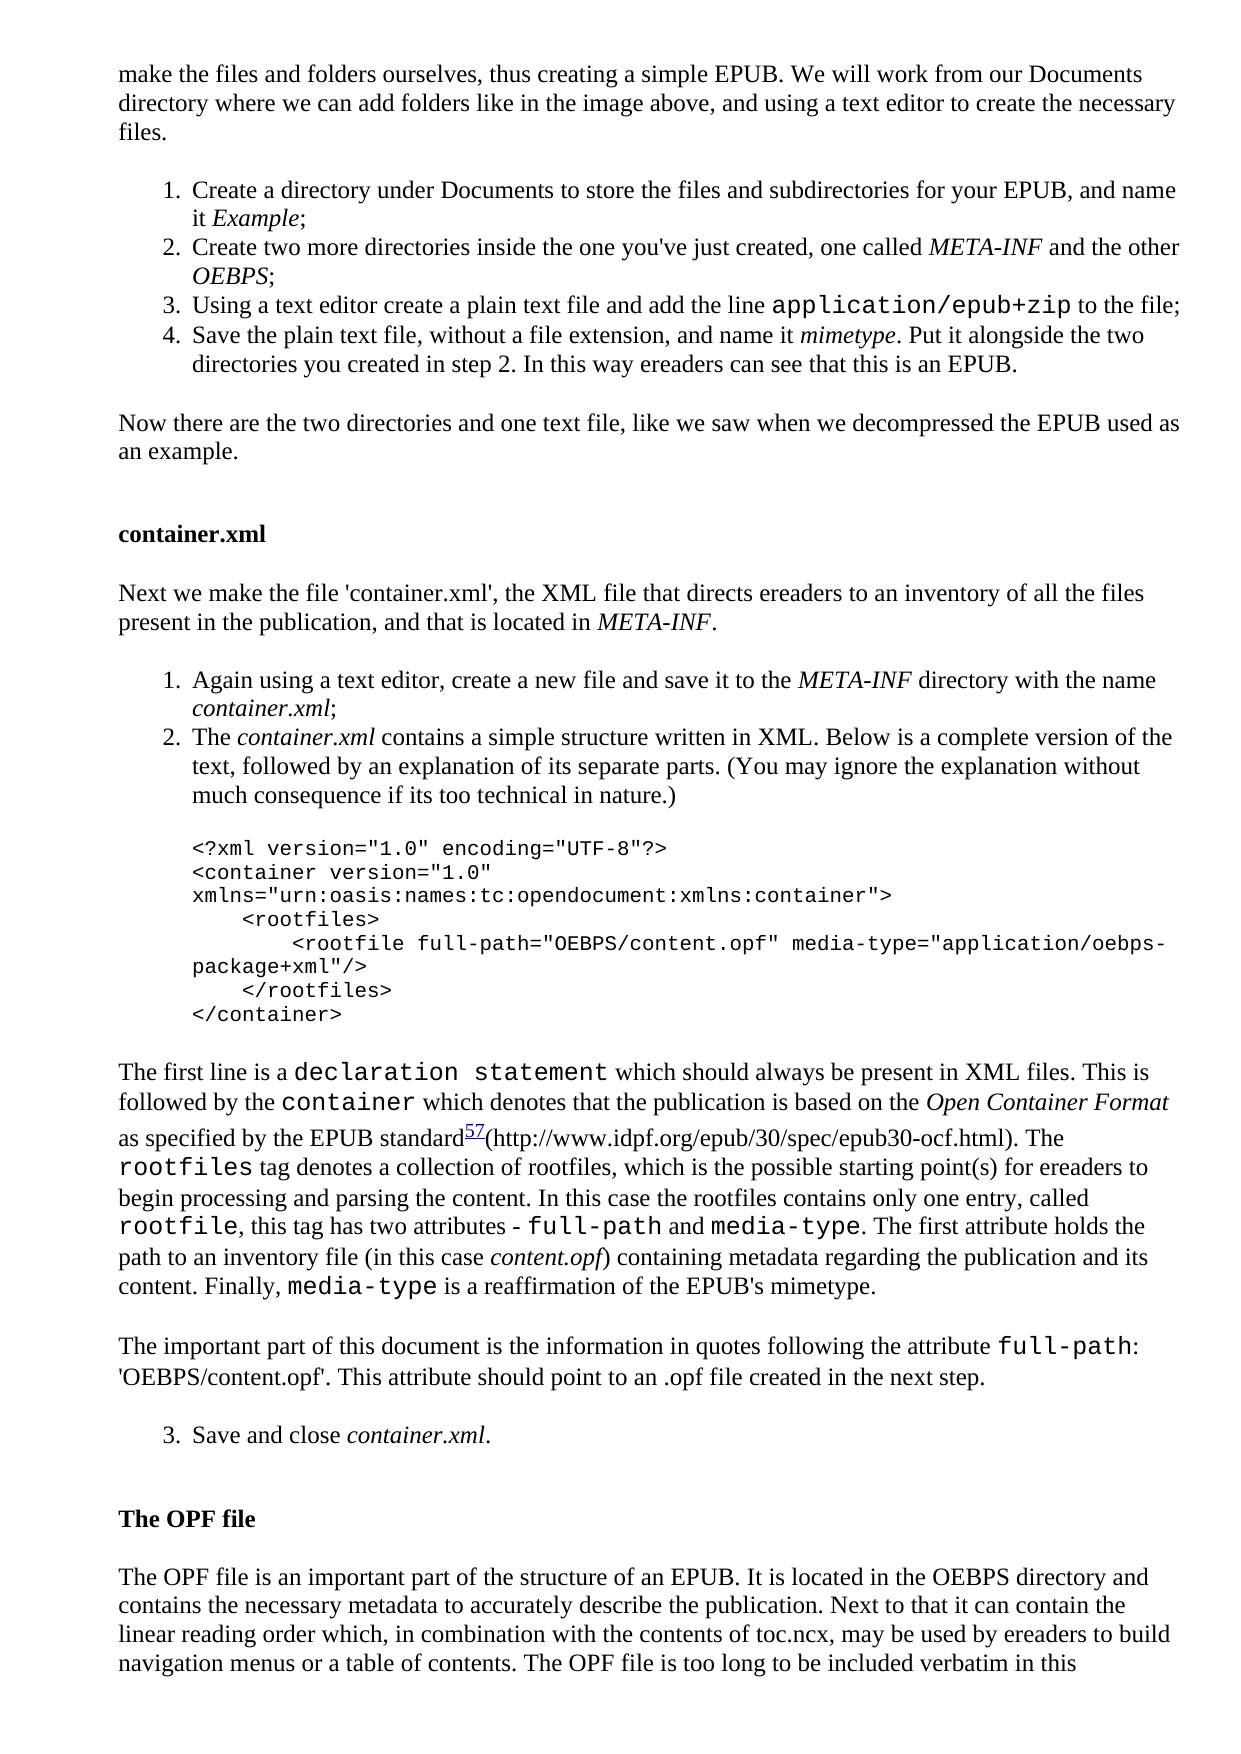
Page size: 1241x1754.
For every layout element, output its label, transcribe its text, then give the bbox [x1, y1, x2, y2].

list Create a directory under Documents to store the files and subdirectories for your EPUB, and name it Example; [162, 175, 1181, 232]
text The OPF file is an important part of the structure of an EPUB. It is located in the OEBPS directory and contains the necessary metadata to accurately describe the publication. Next to that it can contain the linear reading order which, in combination with the contents of toc.ncx, may be used by ereaders to build navigation menus or a table of contents. The OPF file is too long to be included verbatim in this [118, 1562, 1181, 1677]
list </container> [162, 1003, 1181, 1027]
list </rootfiles> [162, 980, 1181, 1003]
text make the files and folders ourselves, thus creating a simple EPUB. We will work from our Documents directory where we can add folders like in the image above, and using a text editor to create the necessary files. [118, 59, 1181, 145]
list <rootfiles> [162, 909, 1181, 933]
text The first line is a declaration statement which should always be present in XML files. This is followed by the container which denotes that the publication is based on the Open Container Format as specified by the EPUB standard57(http://www.idpf.org/epub/30/spec/epub30-ocf.html). The rootfiles tag denotes a collection of rootfiles, which is the possible starting point(s) for ereaders to begin processing and parsing the content. In this case the rootfiles contains only one entry, called rootfile, this tag has two attributes - full-path and media-type. The first attribute holds the path to an inventory file (in this case content.opf) containing metadata regarding the publication and its content. Finally, media-type is a reaffirmation of the EPUB's mimetype. [118, 1057, 1181, 1302]
list Again using a text editor, create a new file and save it to the META-INF directory with the name container.xml; [162, 665, 1181, 722]
list Save and close container.xml. [162, 1420, 1181, 1449]
text Now there are the two directories and one text file, like we saw when we decompressed the EPUB used as an example. [118, 408, 1181, 465]
list Create two more directories inside the one you've just created, one called META-INF and the other OEBPS; [162, 232, 1181, 290]
text Next we make the file 'container.xml', the XML file that directs ereaders to an inventory of all the files present in the publication, and that is located in META-INF. [118, 578, 1181, 635]
text The important part of this document is the information in quotes following the attribute full-path: 'OEBPS/content.opf'. This attribute should point to an .opf file created in the next step. [118, 1331, 1181, 1391]
list <container version="1.0" xmlns="urn:oasis:names:tc:opendocument:xmlns:container"> [162, 862, 1181, 909]
list Save the plain text file, without a file extension, and name it mimetype. Put it alongside the two directories you created in step 2. In this way ereaders can see that this is an EPUB. [162, 321, 1181, 378]
list <?xml version="1.0" encoding="UTF-8"?> [162, 838, 1181, 862]
list <rootfile full-path="OEBPS/content.opf" media-type="application/oebps-package+xml"/> [162, 933, 1181, 980]
subtitle container.xml [118, 519, 1181, 548]
subtitle The OPF file [118, 1504, 1181, 1532]
list Using a text editor create a plain text file and add the line application/epub+zip to the file; [162, 290, 1181, 321]
list The container.xml contains a simple structure written in XML. Below is a complete version of the text, followed by an explanation of its separate parts. (You may ignore the explanation without much consequence if its too technical in nature.) [162, 722, 1181, 808]
